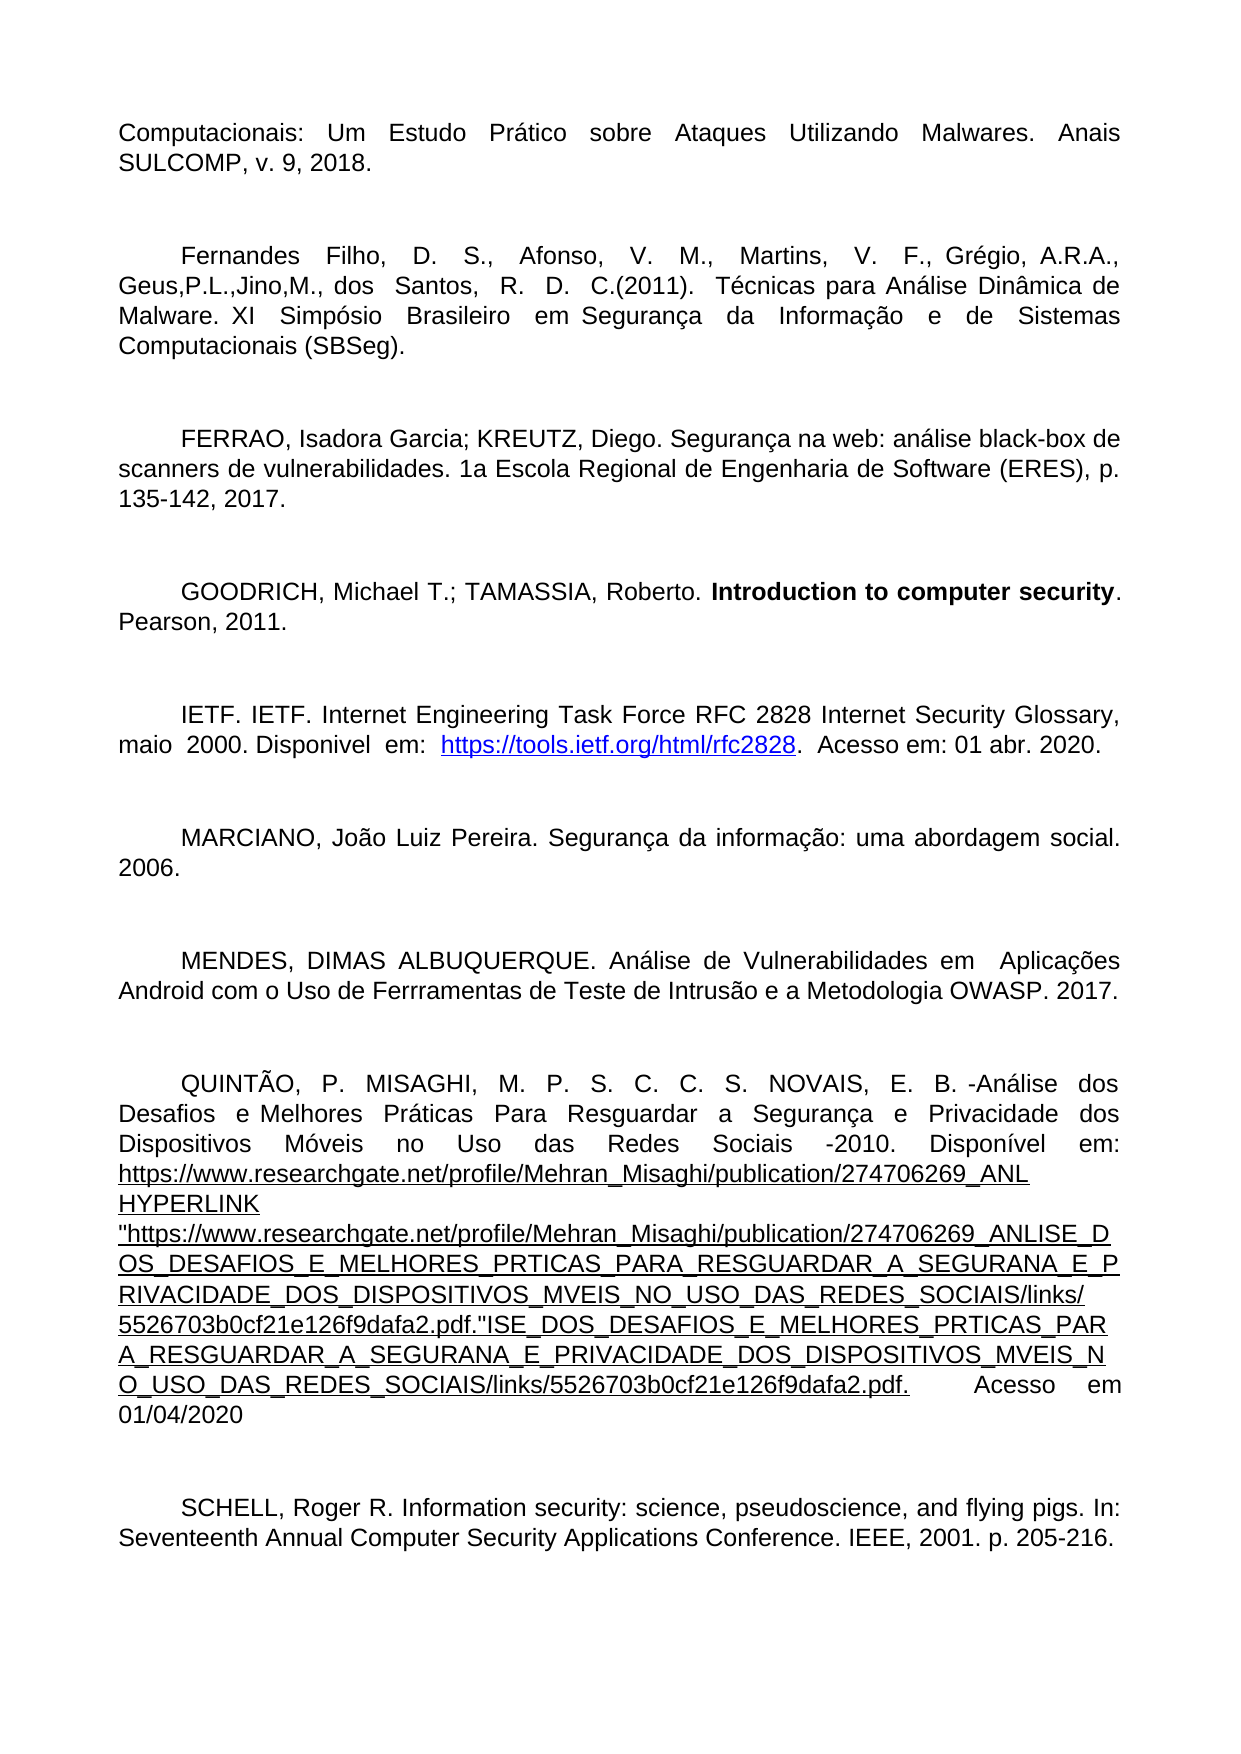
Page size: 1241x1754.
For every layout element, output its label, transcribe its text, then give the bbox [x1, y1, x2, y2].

text MENDES, DIMAS ALBUQUERQUE. Análise de Vulnerabilidades em Aplicações Android com o Uso de Ferrramentas de Teste de Intrusão e a Metodologia OWASP. 2017. [118, 946, 1122, 1005]
text QUINTÃO, P. MISAGHI, M. P. S. C. C. S. NOVAIS, E. B. -Análise dos Desafios e Melhores Práticas Para Resguardar a Segurança e Privacidade dos Dispositivos Móveis no Uso das Redes Sociais -2010. Disponível em: https://www.researchgate.net/profile/Mehran_Misaghi/publication/274706269_ANL HYPERLINK "https://www.researchgate.net/profile/Mehran_Misaghi/publication/274706269_ANLISE_DOS_DESAFIOS_E_MELHORES_PRTICAS_PARA_RESGUARDAR_A_SEGURANA_E_PRIVACIDADE_DOS_DISPOSITIVOS_MVEIS_NO_USO_DAS_REDES_SOCIAIS/links/5526703b0cf21e126f9dafa2.pdf."ISE_DOS_DESAFIOS_E_MELHORES_PRTICAS_PARA_RESGUARDAR_A_SEGURANA_E_PRIVACIDADE_DOS_DISPOSITIVOS_MVEIS_NO_USO_DAS_REDES_SOCIAIS/links/5526703b0cf21e126f9dafa2.pdf. Acesso em 01/04/2020 [118, 1069, 1122, 1429]
text Fernandes Filho, D. S., Afonso, V. M., Martins, V. F., Grégio, A.R.A., Geus,P.L.,Jino,M., dos Santos, R. D. C.(2011). Técnicas para Análise Dinâmica de Malware. XI Simpósio Brasileiro em Segurança da Informação e de Sistemas Computacionais (SBSeg). [118, 241, 1122, 360]
text IETF. IETF. Internet Engineering Task Force RFC 2828 Internet Security Glossary, maio 2000. Disponivel em: https://tools.ietf.org/html/rfc2828. Acesso em: 01 abr. 2020. [118, 700, 1122, 759]
text MARCIANO, João Luiz Pereira. Segurança da informação: uma abordagem social. 2006. [118, 823, 1122, 882]
text FERRAO, Isadora Garcia; KREUTZ, Diego. Segurança na web: análise black-box de scanners de vulnerabilidades. 1a Escola Regional de Engenharia de Software (ERES), p. 135-142, 2017. [118, 424, 1122, 513]
text Computacionais: Um Estudo Prático sobre Ataques Utilizando Malwares. Anais SULCOMP, v. 9, 2018. [118, 118, 1122, 177]
text SCHELL, Roger R. Information security: science, pseudoscience, and flying pigs. In: Seventeenth Annual Computer Security Applications Conference. IEEE, 2001. p. 205-216. [118, 1493, 1122, 1552]
text GOODRICH, Michael T.; TAMASSIA, Roberto. Introduction to computer security. Pearson, 2011. [118, 577, 1122, 636]
